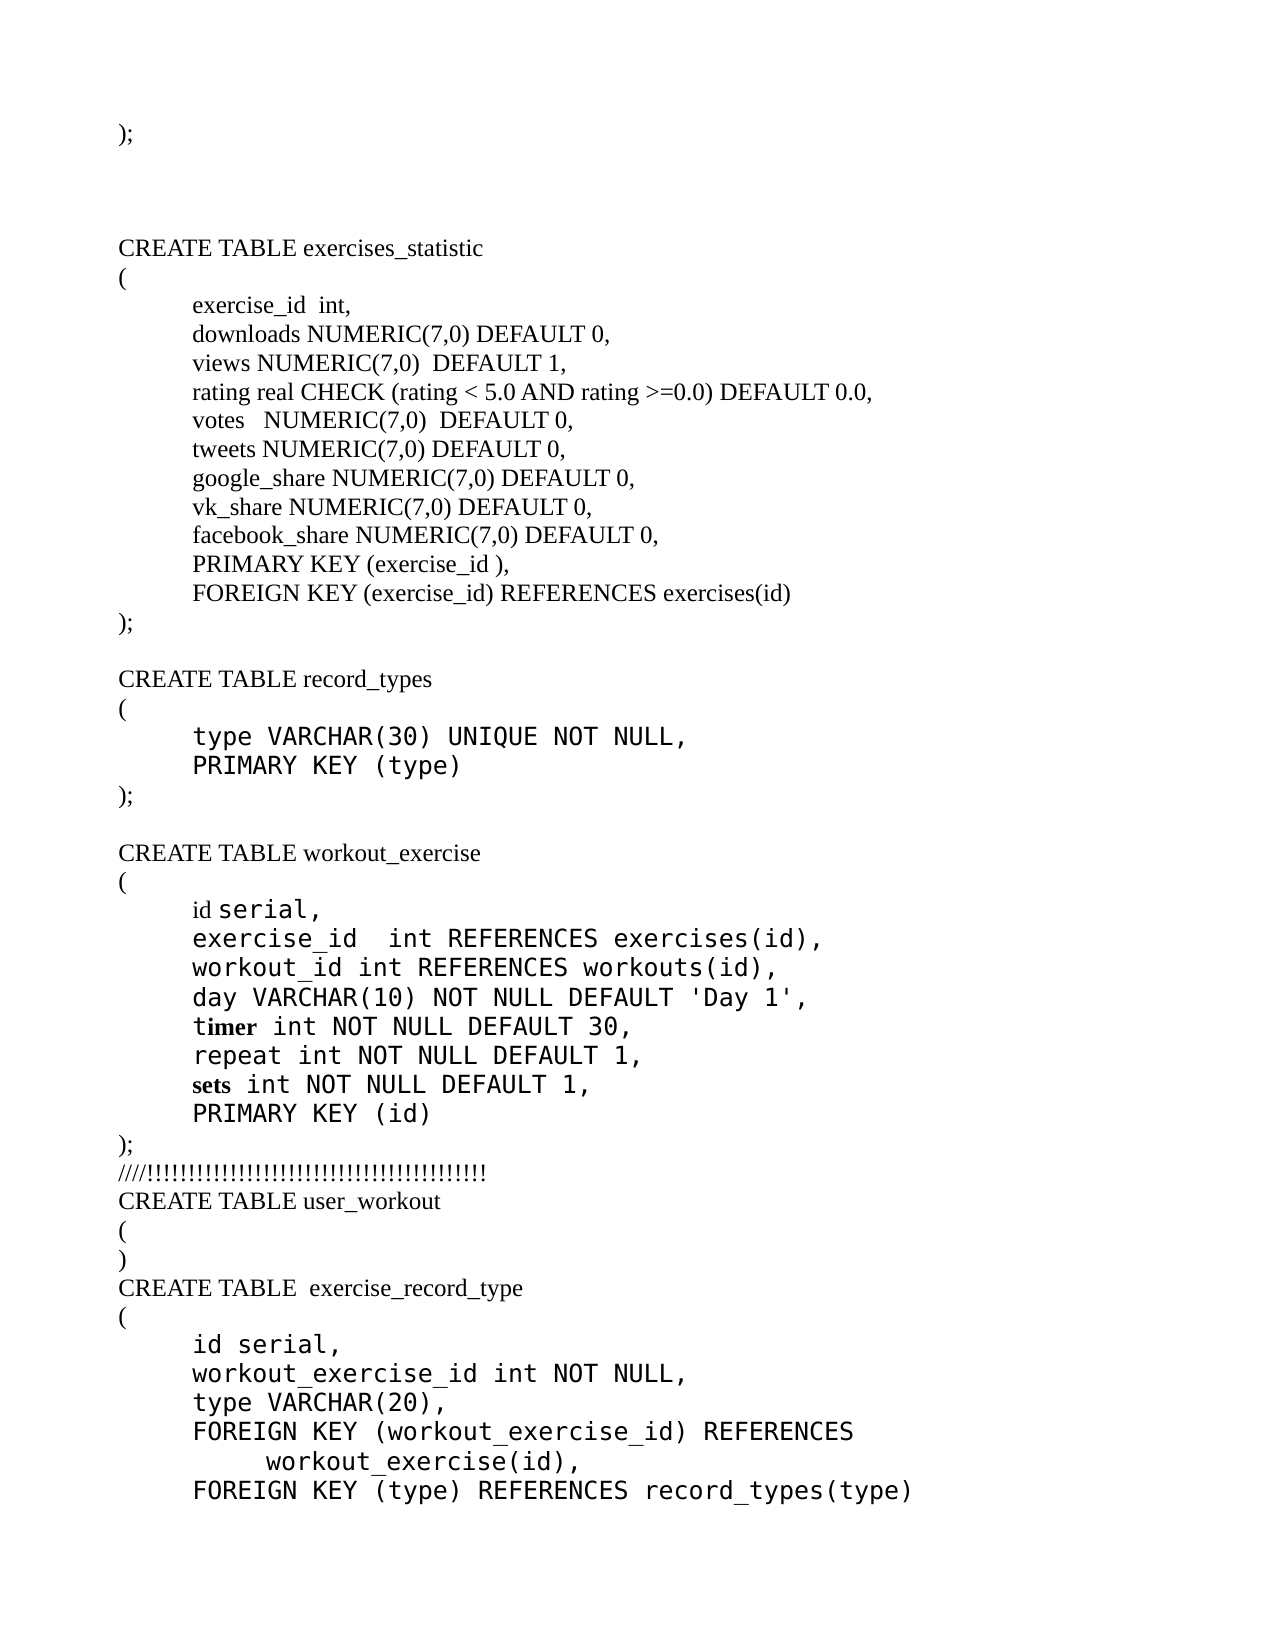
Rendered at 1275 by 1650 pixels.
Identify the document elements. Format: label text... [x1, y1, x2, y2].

text ); [118, 1129, 1157, 1158]
text CREATE TABLE exercises_statistic [118, 233, 1157, 262]
text ////!!!!!!!!!!!!!!!!!!!!!!!!!!!!!!!!!!!!!!!!! [118, 1158, 1157, 1186]
text CREATE TABLE workout_exercise [118, 838, 1157, 866]
text ); [118, 118, 1157, 147]
text ) [118, 1244, 1157, 1273]
text FOREIGN KEY (workout_exercise_id) REFERENCES workout_exercise(id), [118, 1418, 1157, 1476]
text downloads NUMERIC(7,0) DEFAULT 0, [118, 319, 1157, 348]
text sets int NOT NULL DEFAULT 1, [118, 1070, 1157, 1100]
text ( [118, 693, 1157, 722]
text day VARCHAR(10) NOT NULL DEFAULT 'Day 1', [118, 983, 1157, 1012]
text workout_exercise_id int NOT NULL, [118, 1359, 1157, 1388]
text type VARCHAR(20), [118, 1388, 1157, 1418]
text exercise_id int, [118, 291, 1157, 319]
text ); [118, 607, 1157, 636]
text rating real CHECK (rating < 5.0 AND rating >=0.0) DEFAULT 0.0, [118, 377, 1157, 406]
text id serial, [118, 1330, 1157, 1359]
text CREATE TABLE record_types [118, 664, 1157, 693]
text ( [118, 262, 1157, 291]
text CREATE TABLE exercise_record_type [118, 1273, 1157, 1301]
text google_share NUMERIC(7,0) DEFAULT 0, [118, 463, 1157, 492]
text type VARCHAR(30) UNIQUE NOT NULL, [118, 722, 1157, 751]
text ( [118, 1301, 1157, 1330]
text ( [118, 1215, 1157, 1244]
text PRIMARY KEY (type) [118, 751, 1157, 780]
text ); [118, 780, 1157, 809]
text vk_share NUMERIC(7,0) DEFAULT 0, [118, 492, 1157, 521]
text workout_id int REFERENCES workouts(id), [118, 954, 1157, 983]
text views NUMERIC(7,0) DEFAULT 1, [118, 348, 1157, 377]
text exercise_id int REFERENCES exercises(id), [118, 924, 1157, 954]
text CREATE TABLE user_workout [118, 1186, 1157, 1215]
text id serial, [118, 895, 1157, 924]
text votes NUMERIC(7,0) DEFAULT 0, [118, 406, 1157, 434]
text facebook_share NUMERIC(7,0) DEFAULT 0, [118, 521, 1157, 549]
text timer int NOT NULL DEFAULT 30, [118, 1012, 1157, 1041]
text FOREIGN KEY (exercise_id) REFERENCES exercises(id) [118, 578, 1157, 607]
text ( [118, 866, 1157, 895]
text repeat int NOT NULL DEFAULT 1, [118, 1041, 1157, 1070]
text FOREIGN KEY (type) REFERENCES record_types(type) [118, 1476, 1157, 1505]
text PRIMARY KEY (id) [118, 1100, 1157, 1129]
text tweets NUMERIC(7,0) DEFAULT 0, [118, 434, 1157, 463]
text PRIMARY KEY (exercise_id ), [118, 549, 1157, 578]
